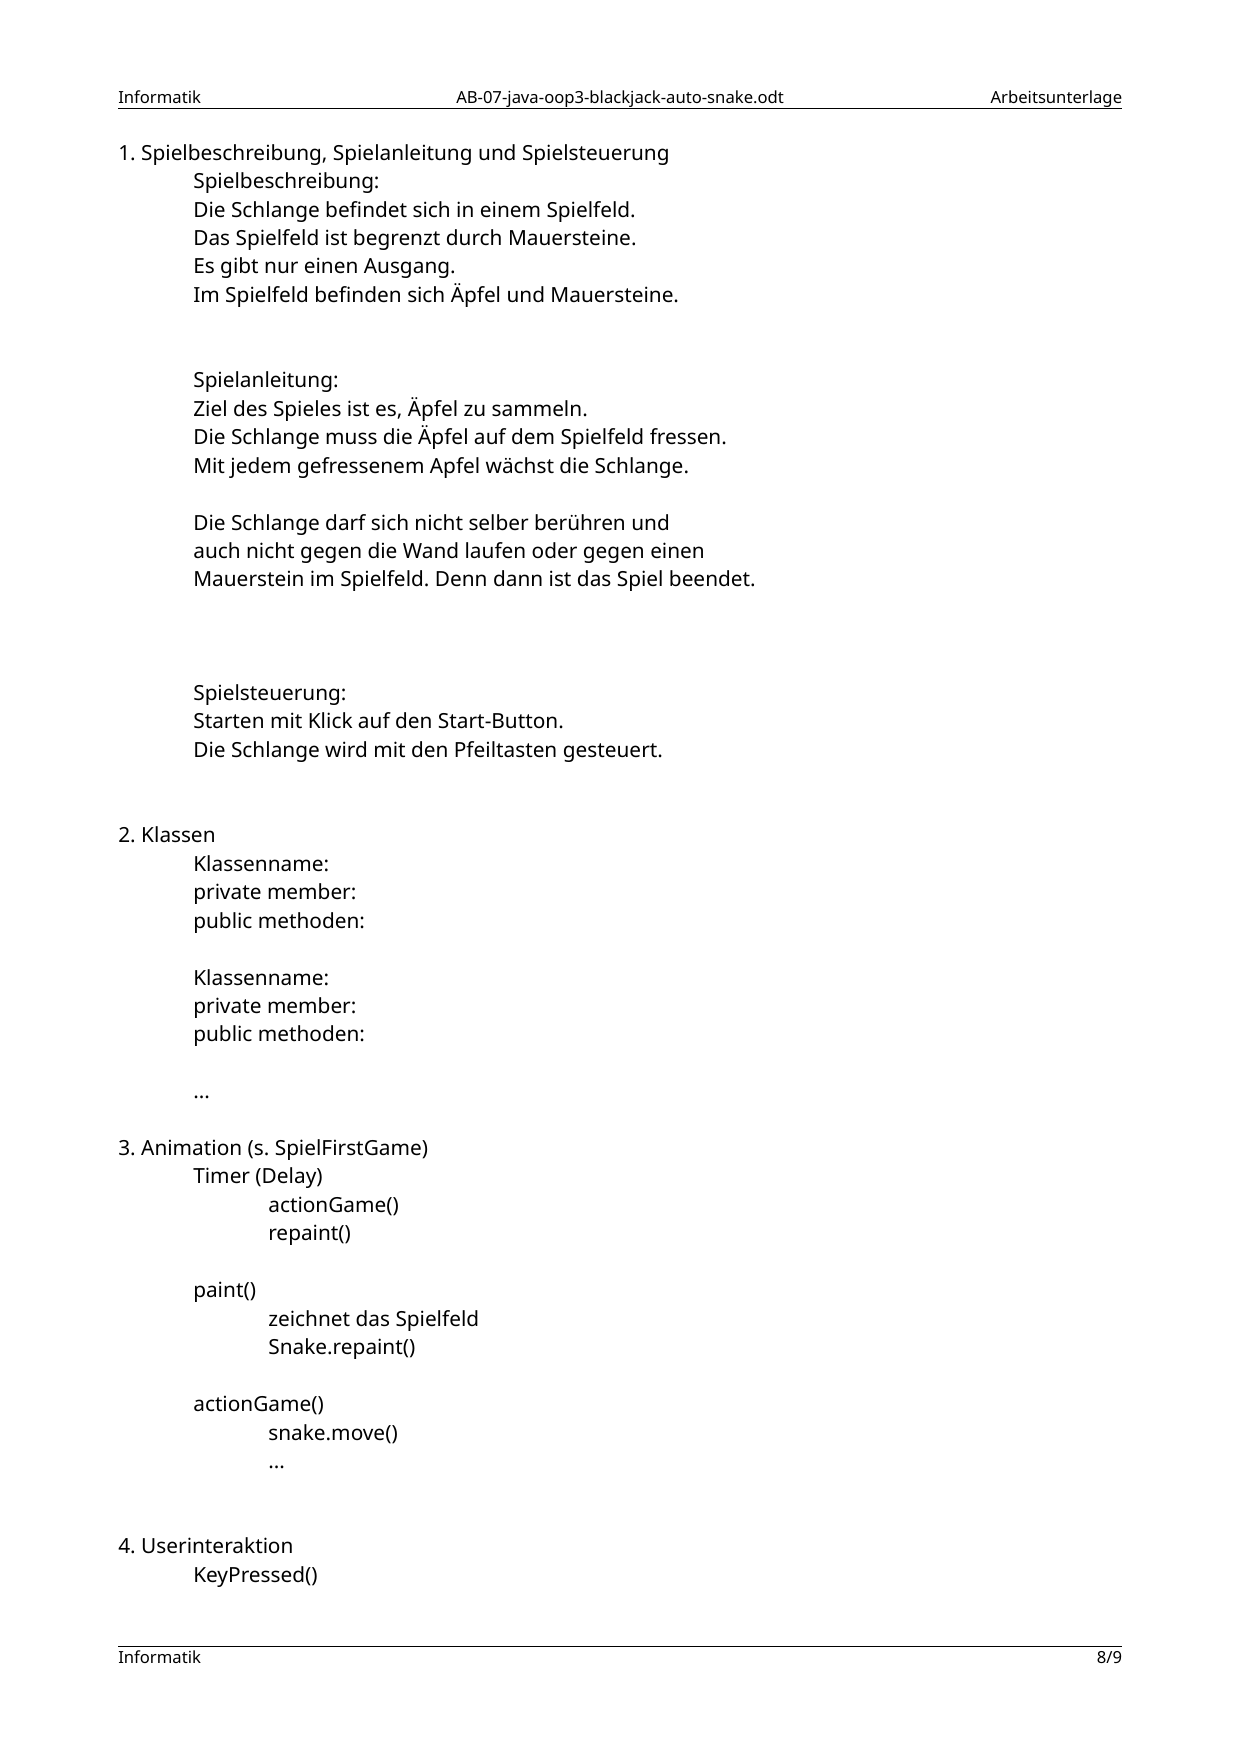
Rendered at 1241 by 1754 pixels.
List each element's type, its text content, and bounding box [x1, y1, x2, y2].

text Die Schlange darf sich nicht selber berühren und [118, 508, 1122, 536]
text Die Schlange wird mit den Pfeiltasten gesteuert. [118, 735, 1122, 763]
text private member: [118, 877, 1122, 906]
text KeyPressed() [118, 1560, 1122, 1588]
text Das Spielfeld ist begrenzt durch Mauersteine. [118, 223, 1122, 252]
text actionGame() [118, 1190, 1122, 1218]
text 3. Animation (s. SpielFirstGame) [118, 1133, 1122, 1162]
text 1. Spielbeschreibung, Spielanleitung und Spielsteuerung [118, 138, 1122, 166]
text Ziel des Spieles ist es, Äpfel zu sammeln. [118, 394, 1122, 422]
text snake.move() [118, 1418, 1122, 1446]
text ... [118, 1076, 1122, 1105]
text public methoden: [118, 1019, 1122, 1048]
text Klassenname: [118, 963, 1122, 991]
text auch nicht gegen die Wand laufen oder gegen einen [118, 536, 1122, 564]
text public methoden: [118, 906, 1122, 934]
text paint() [118, 1275, 1122, 1304]
text Mauerstein im Spielfeld. Denn dann ist das Spiel beendet. [118, 564, 1122, 593]
text Mit jedem gefressenem Apfel wächst die Schlange. [118, 451, 1122, 479]
text Starten mit Klick auf den Start-Button. [118, 707, 1122, 735]
text 2. Klassen [118, 820, 1122, 849]
text Im Spielfeld befinden sich Äpfel und Mauersteine. [118, 280, 1122, 308]
text actionGame() [118, 1389, 1122, 1418]
text Die Schlange befindet sich in einem Spielfeld. [118, 195, 1122, 223]
text private member: [118, 991, 1122, 1019]
text 4. Userinteraktion [118, 1531, 1122, 1560]
text Spielbeschreibung: [118, 166, 1122, 195]
text Spielanleitung: [118, 365, 1122, 394]
text ... [118, 1446, 1122, 1474]
text Spielsteuerung: [118, 678, 1122, 707]
text Klassenname: [118, 849, 1122, 877]
text Timer (Delay) [118, 1162, 1122, 1190]
text Es gibt nur einen Ausgang. [118, 252, 1122, 280]
text Snake.repaint() [118, 1332, 1122, 1361]
text repaint() [118, 1218, 1122, 1247]
text Die Schlange muss die Äpfel auf dem Spielfeld fressen. [118, 422, 1122, 451]
text zeichnet das Spielfeld [118, 1304, 1122, 1332]
